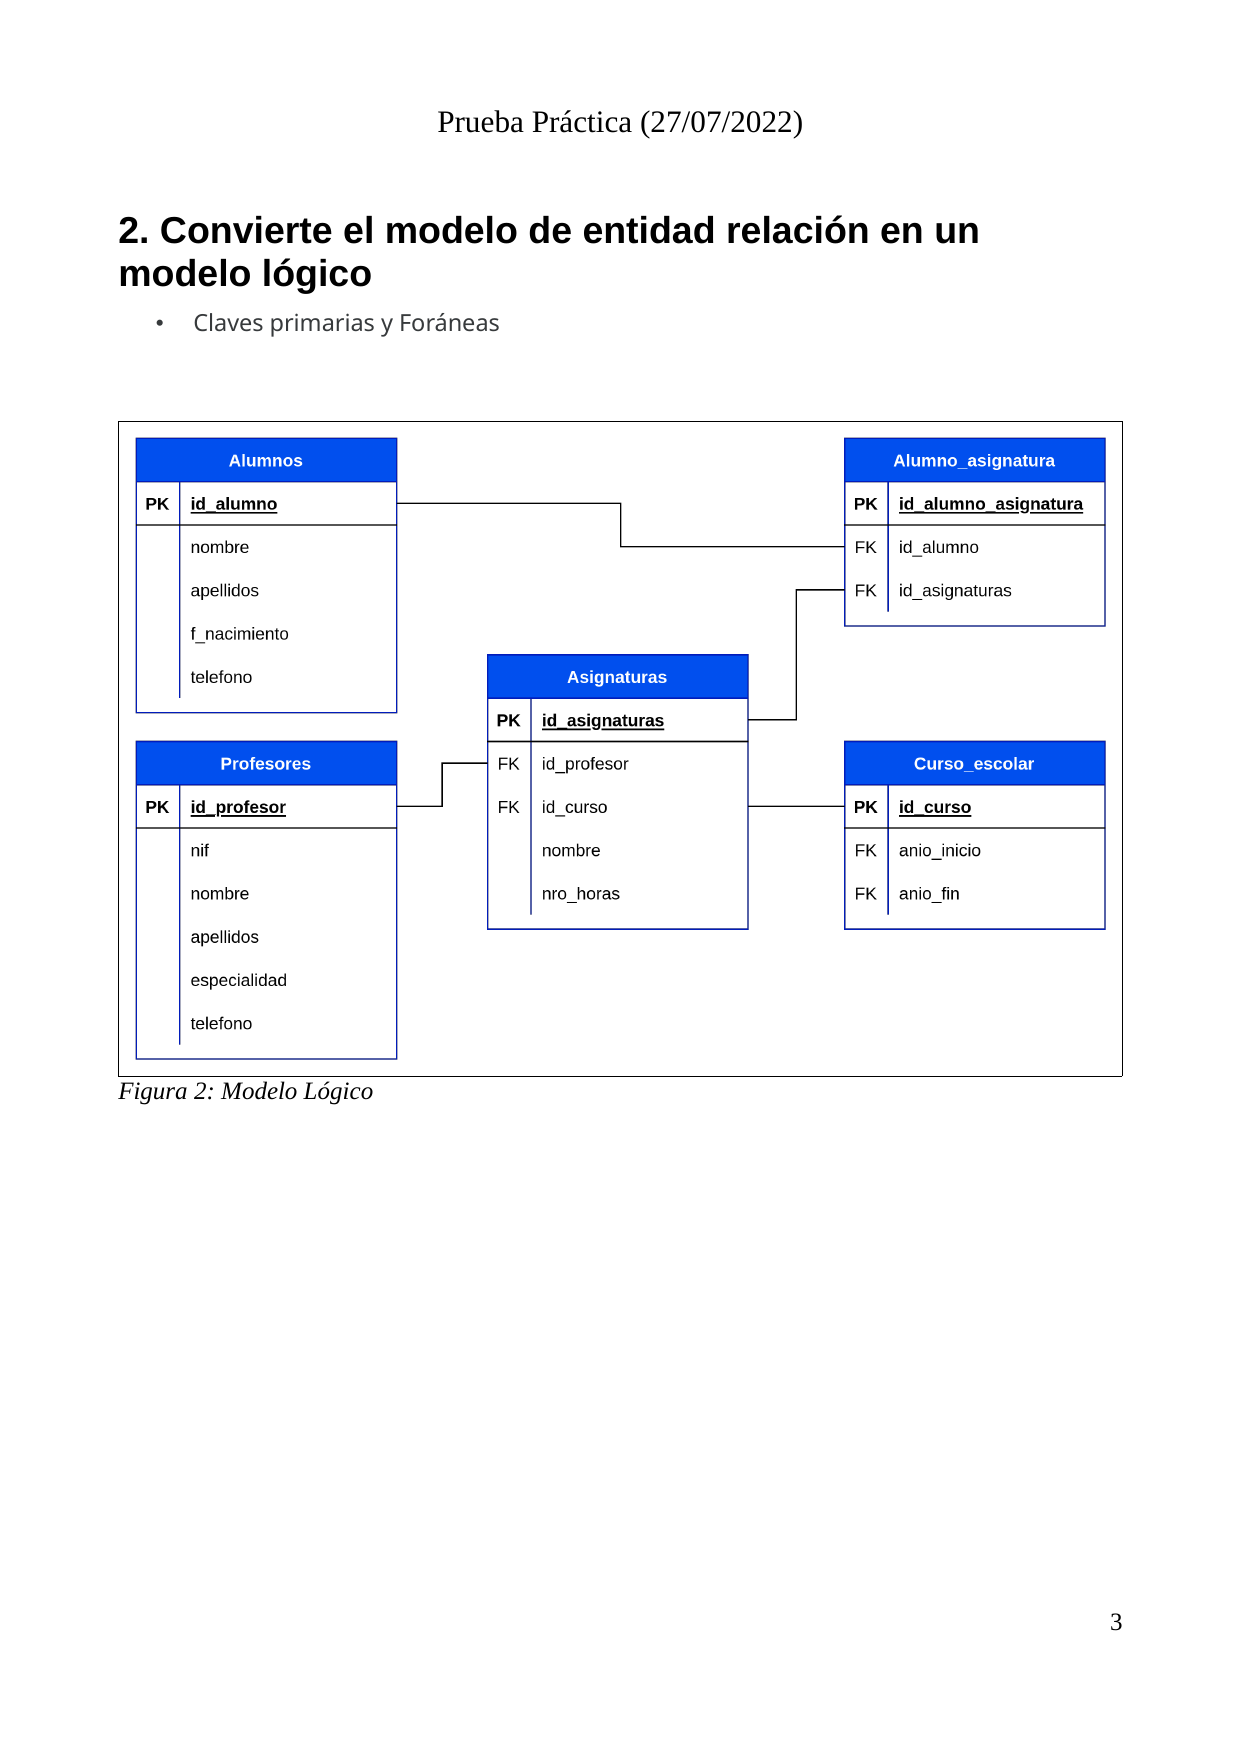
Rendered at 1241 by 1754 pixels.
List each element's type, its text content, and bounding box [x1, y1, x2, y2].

text Figura 2: Modelo Lógico [118, 1077, 1122, 1105]
picture [121, 424, 1119, 1074]
list Claves primarias y Foráneas [156, 307, 1122, 338]
text [119, 422, 1122, 1076]
subtitle 2. Convierte el modelo de entidad relación en un modelo lógico [118, 208, 1122, 294]
